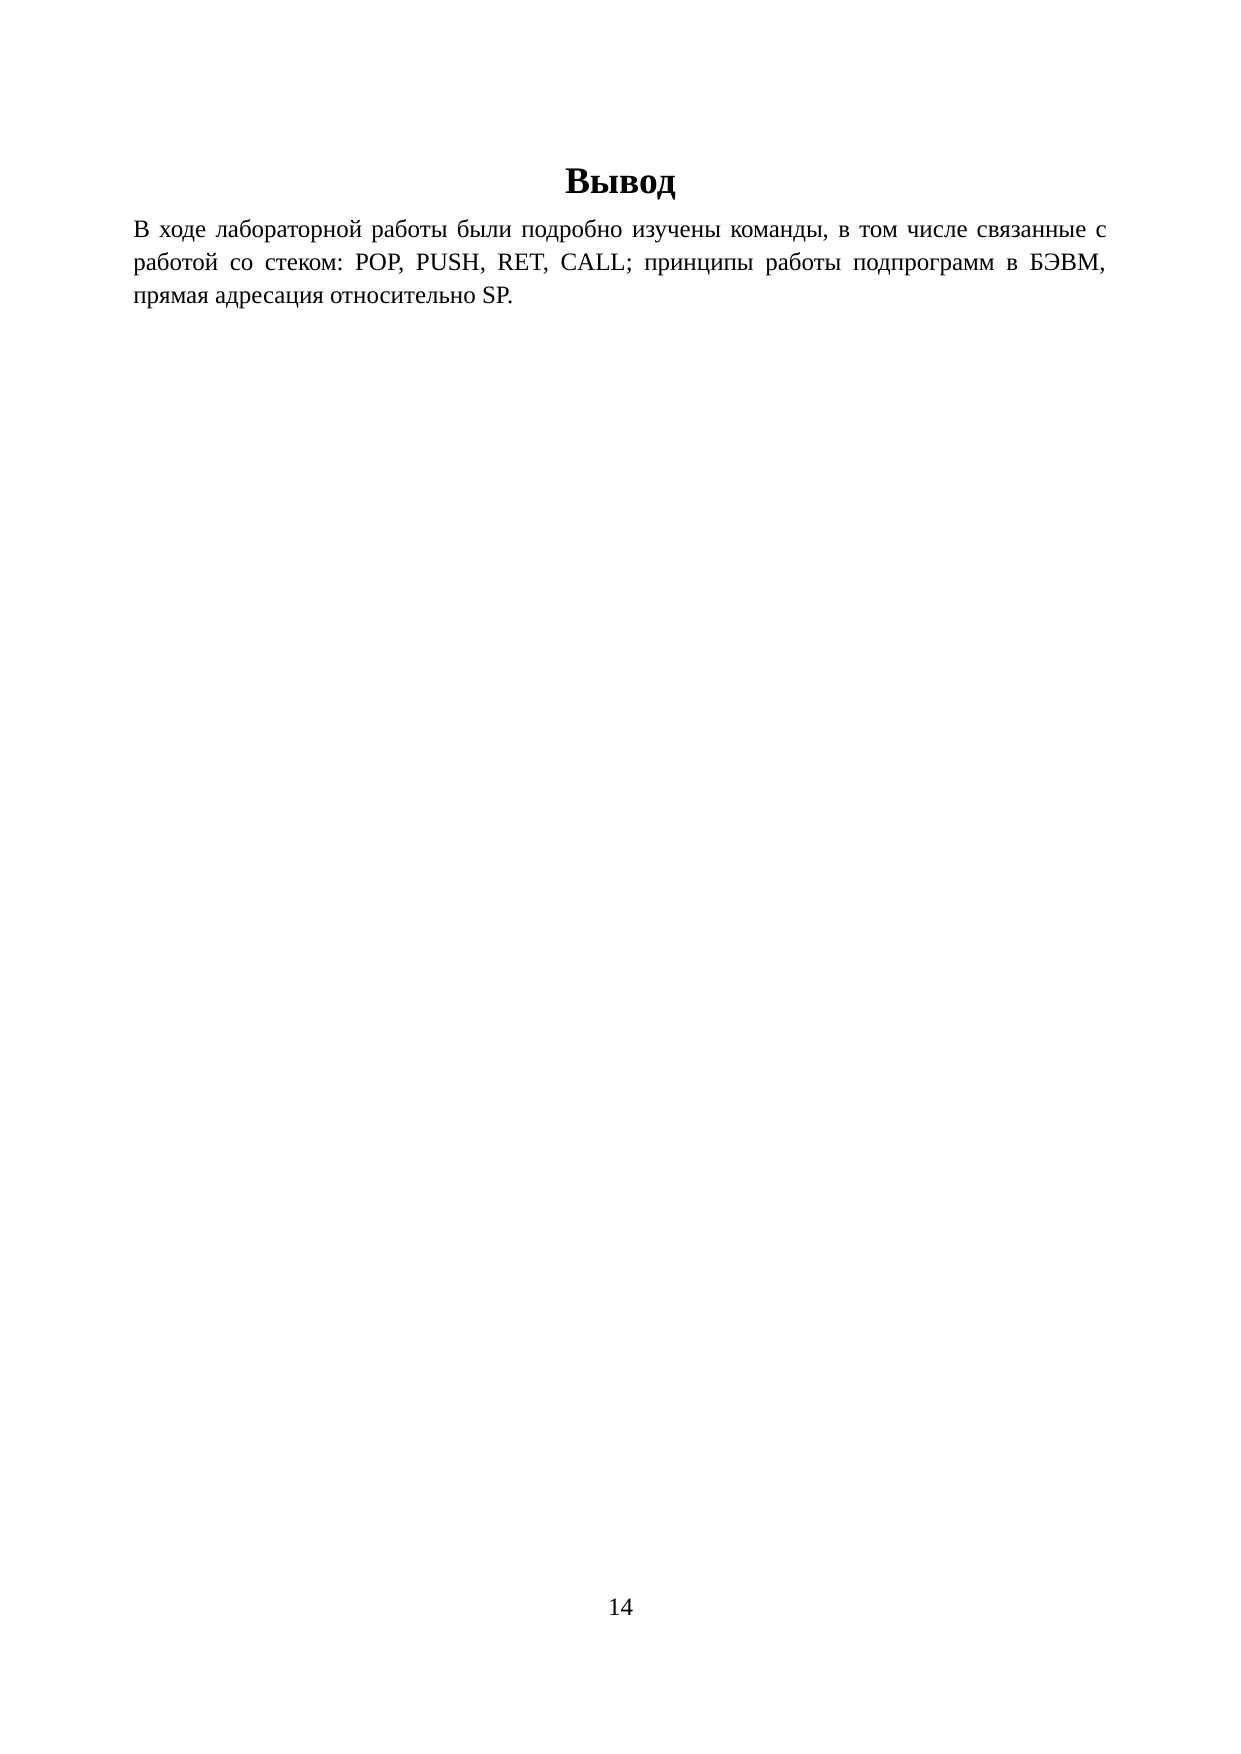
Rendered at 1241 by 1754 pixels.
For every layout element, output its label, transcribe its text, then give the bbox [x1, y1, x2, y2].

subtitle Вывод [133, 158, 1107, 201]
text В ходе лабораторной работы были подробно изучены команды, в том числе связанные с работой со стеком: POP, PUSH, RET, CALL; принципы работы подпрограмм в БЭВМ, прямая адресация относительно SP. [133, 214, 1107, 308]
